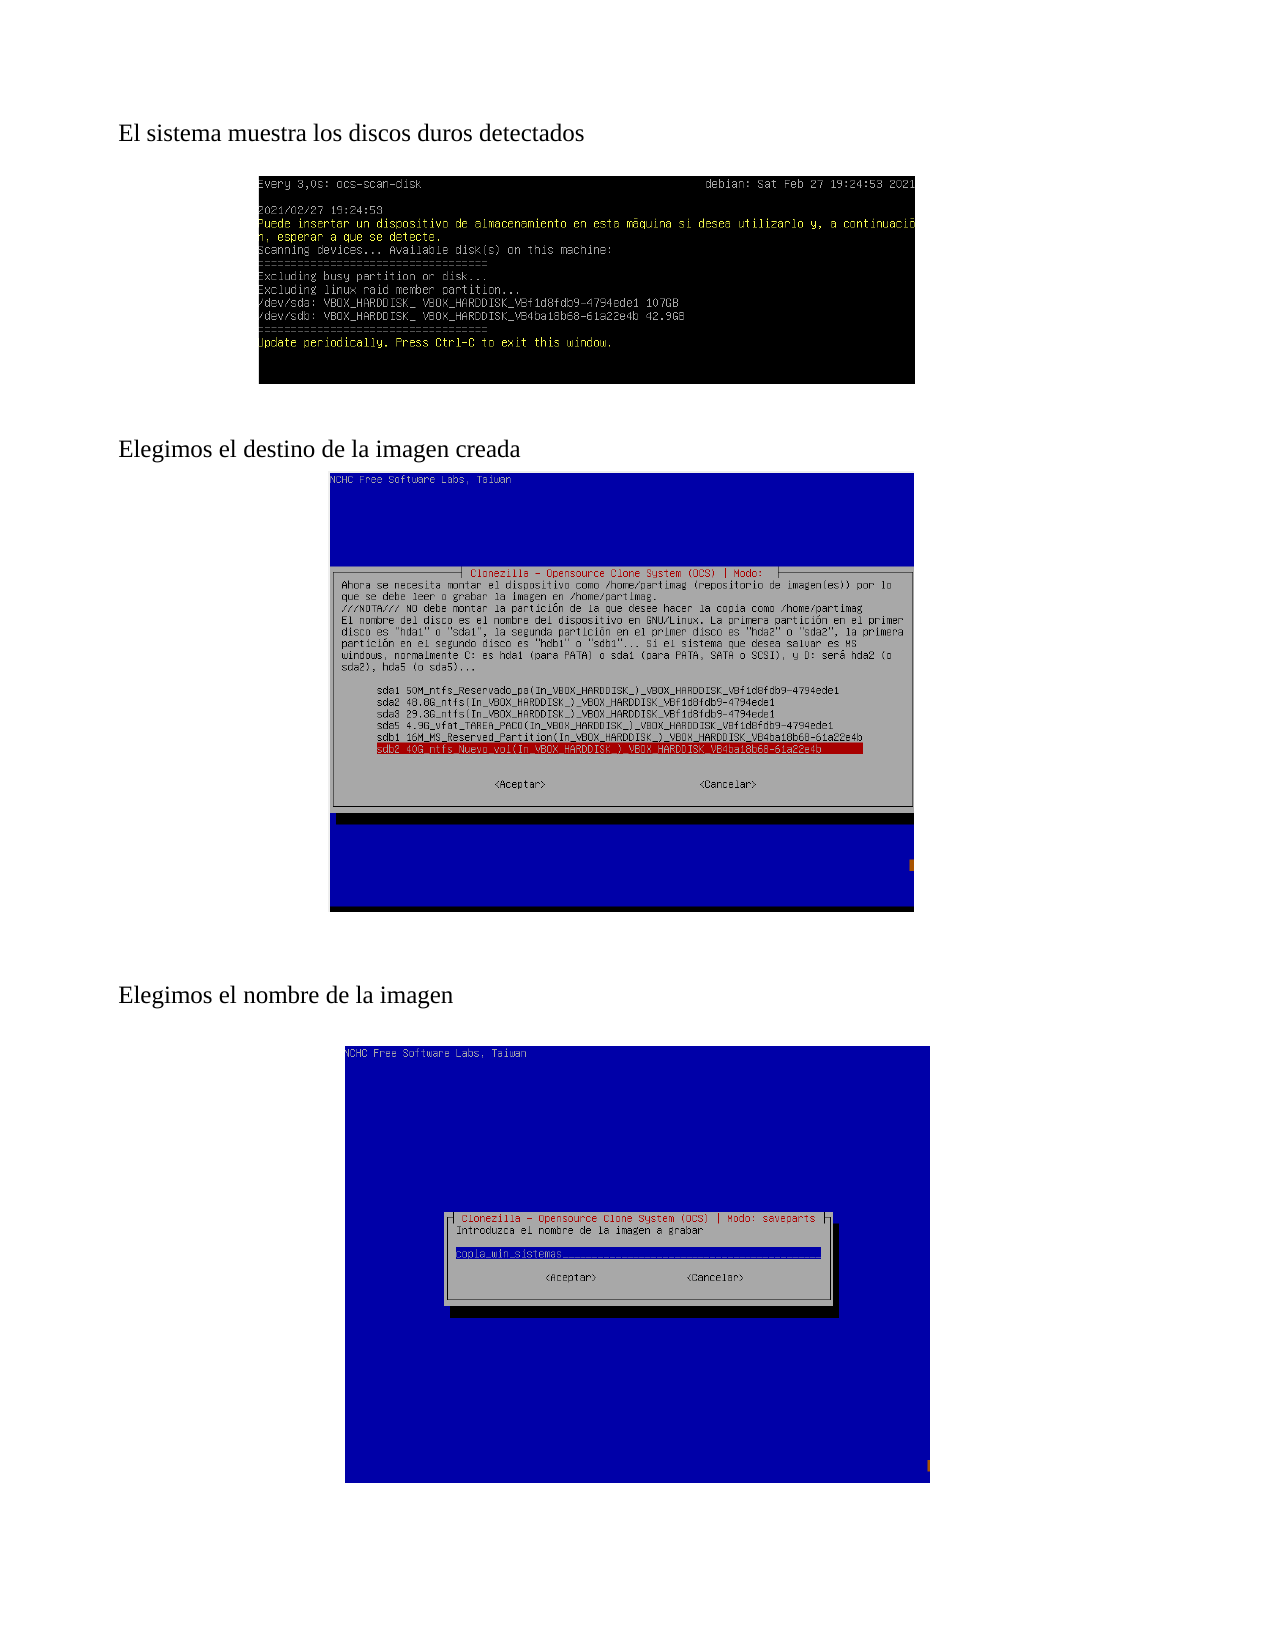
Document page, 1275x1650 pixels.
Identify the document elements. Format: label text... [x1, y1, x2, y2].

picture [345, 1046, 930, 1483]
text Elegimos el nombre de la imagen [118, 981, 1157, 1009]
picture [328, 471, 914, 912]
text Elegimos el destino de la imagen creada [118, 434, 1157, 463]
text El sistema muestra los discos duros detectados [118, 118, 1157, 147]
picture [258, 176, 915, 384]
